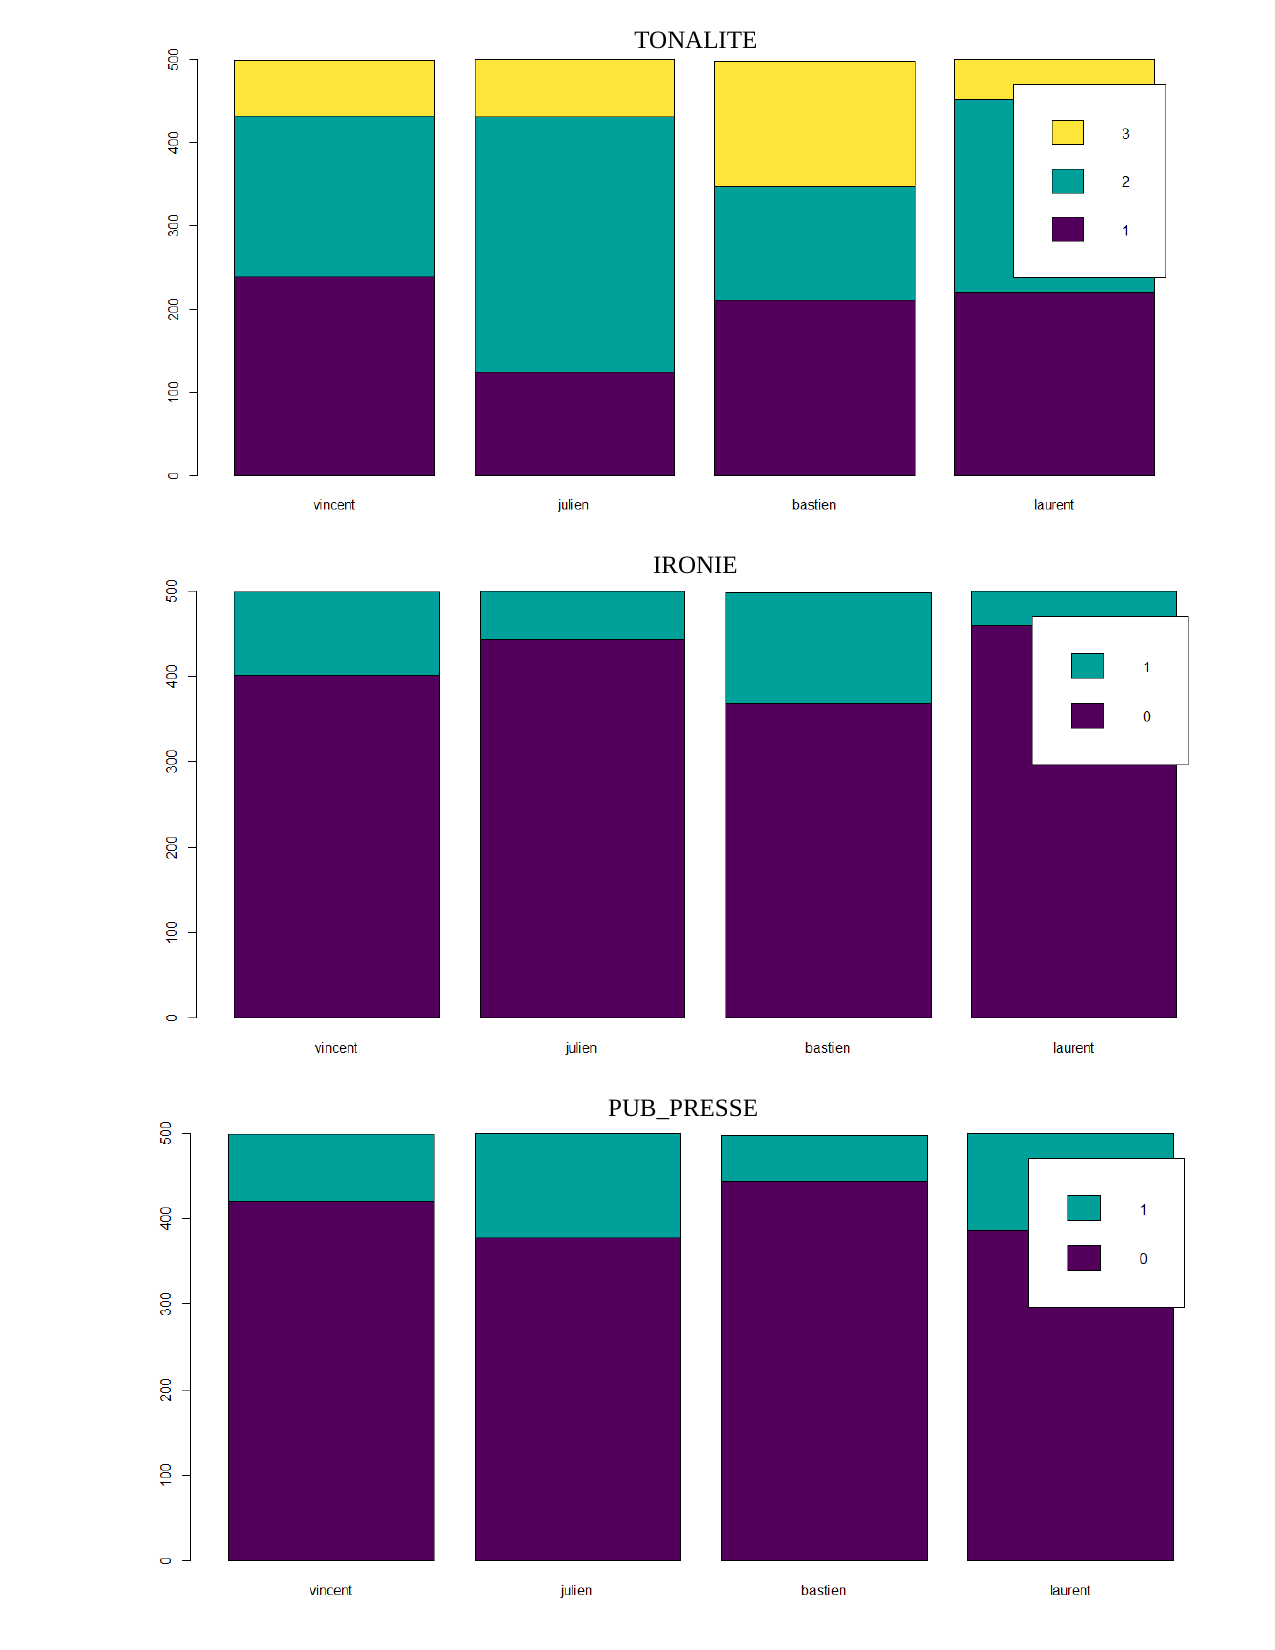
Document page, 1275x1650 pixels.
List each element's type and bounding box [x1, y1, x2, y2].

picture [160, 9, 1177, 521]
picture [151, 1113, 1191, 1602]
picture [156, 570, 1196, 1061]
